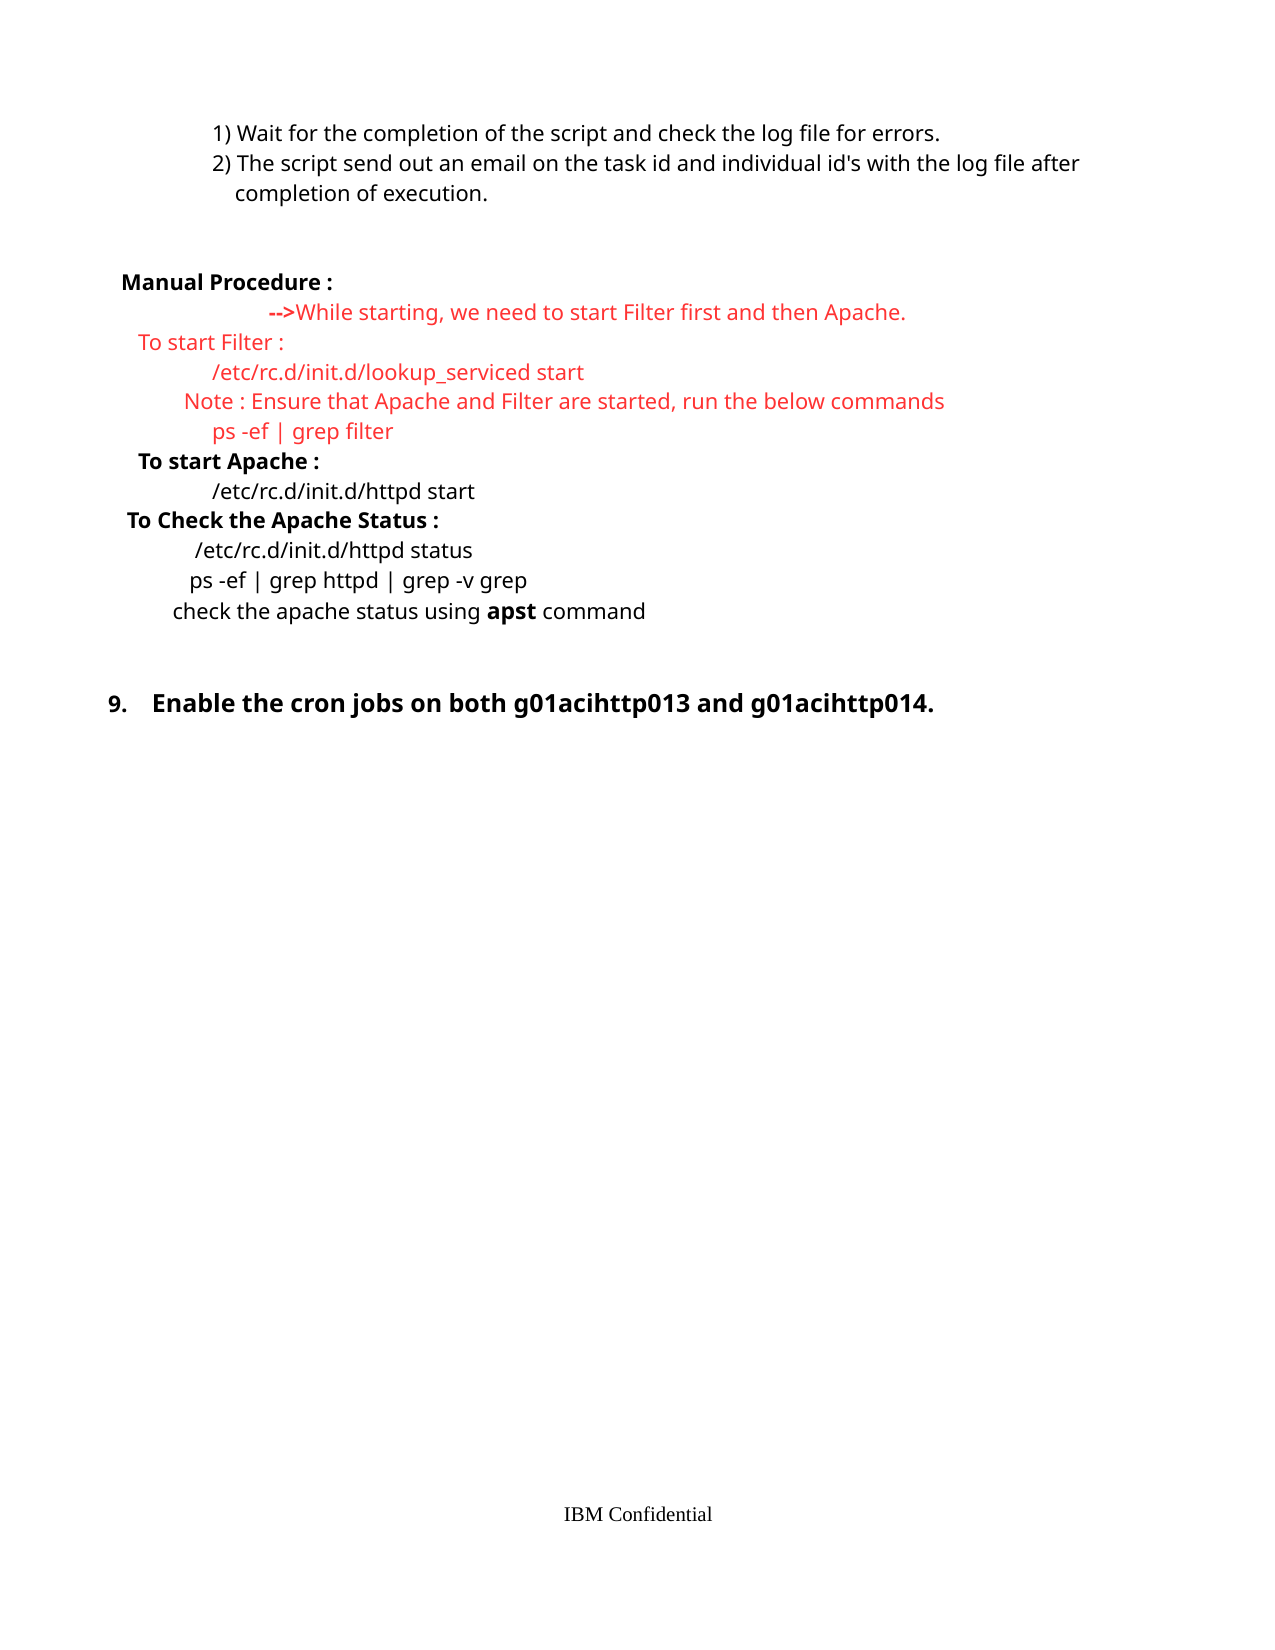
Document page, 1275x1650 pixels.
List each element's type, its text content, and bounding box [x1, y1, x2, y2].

text 1) Wait for the completion of the script and check the log file for errors. [64, 118, 1212, 148]
text To start Filter : [64, 327, 1212, 356]
text To Check the Apache Status : [64, 505, 1212, 535]
text completion of execution. [64, 178, 1212, 207]
text To start Apache : [64, 446, 1212, 476]
text ps -ef | grep httpd | grep -v grep [64, 565, 1212, 595]
text -->While starting, we need to start Filter first and then Apache. [64, 297, 1212, 327]
text /etc/rc.d/init.d/httpd status [64, 535, 1212, 565]
text /etc/rc.d/init.d/httpd start [64, 476, 1212, 505]
text 2) The script send out an email on the task id and individual id's with the log file after [64, 148, 1212, 178]
list Enable the cron jobs on both g01acihttp013 and g01acihttp014. [108, 686, 1212, 720]
text ps -ef | grep filter [64, 416, 1212, 446]
text /etc/rc.d/init.d/lookup_serviced start [64, 356, 1212, 386]
text Manual Procedure : [64, 267, 1212, 297]
text check the apache status using apst command [64, 595, 1212, 626]
text Note : Ensure that Apache and Filter are started, run the below commands [64, 386, 1212, 416]
